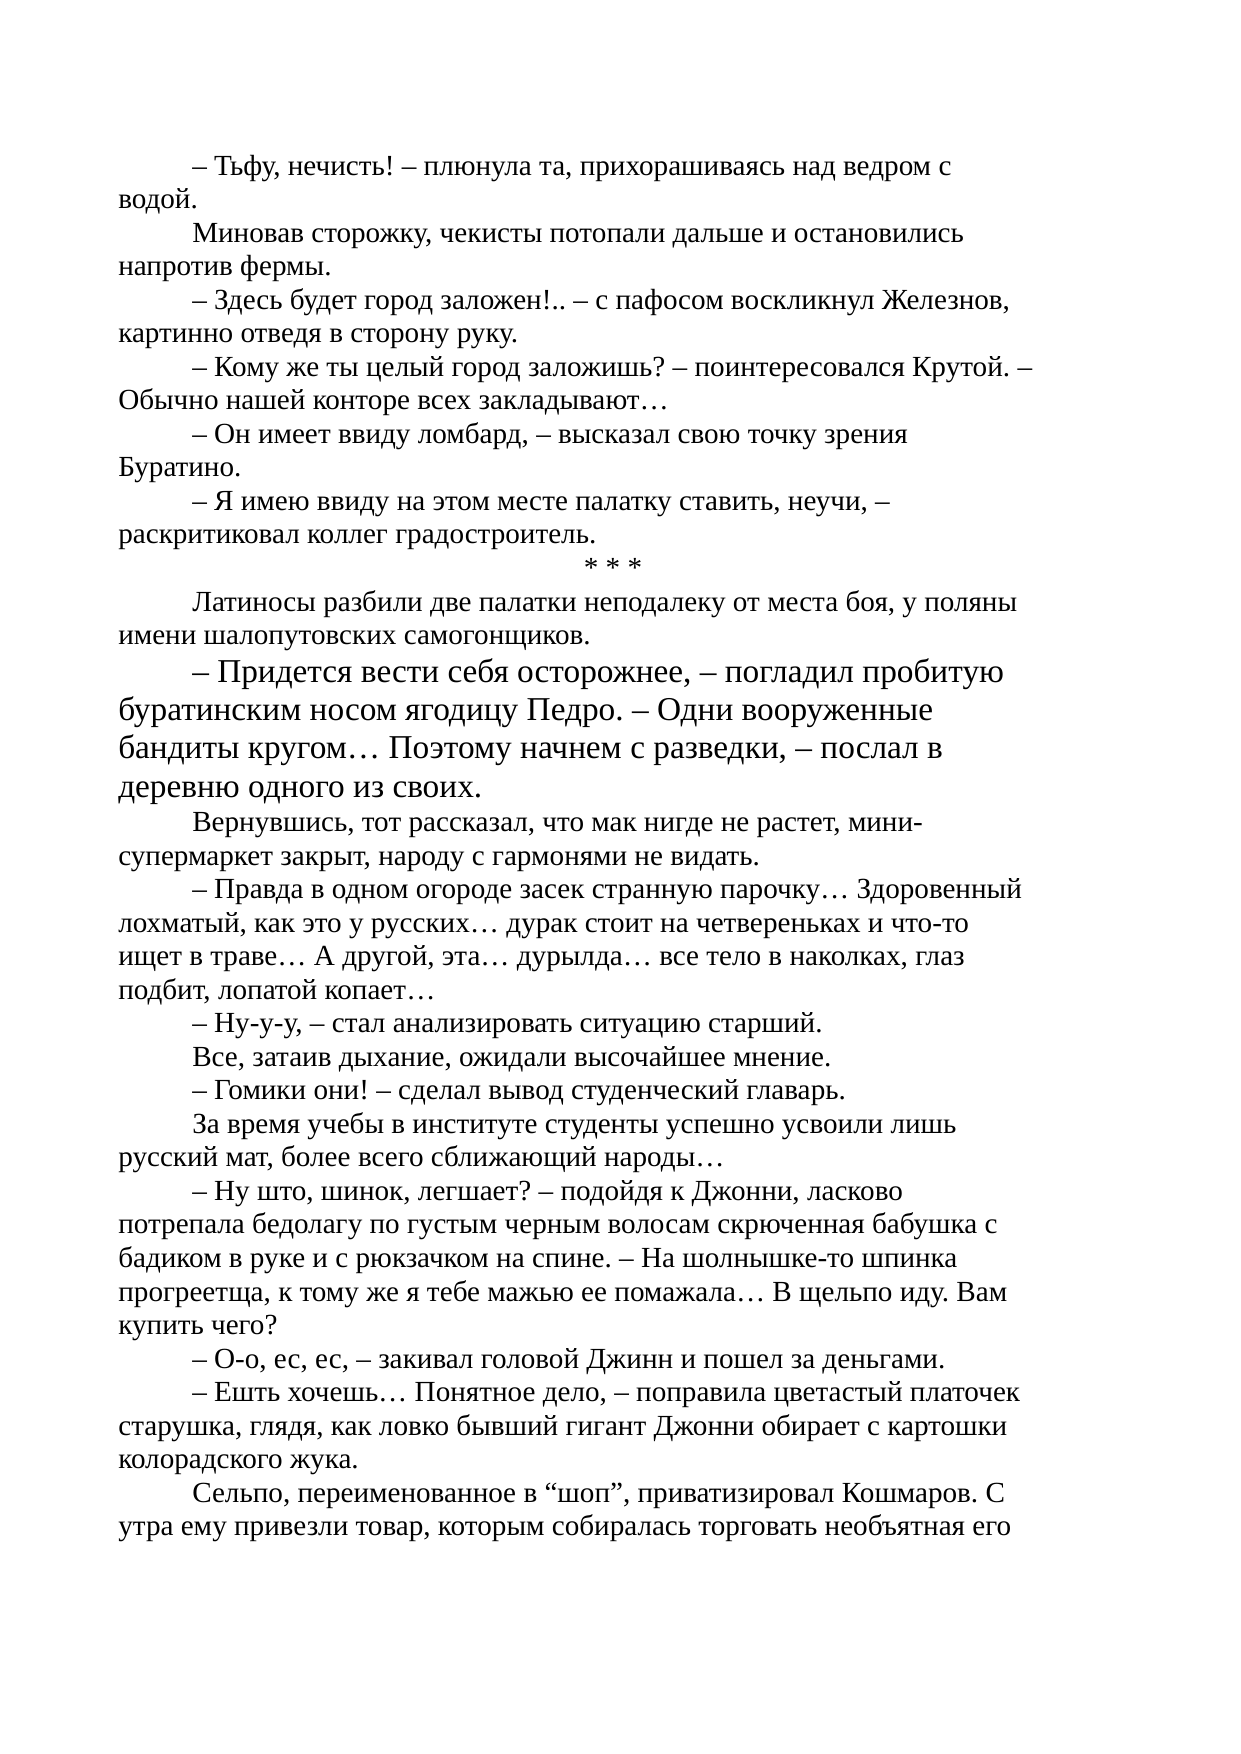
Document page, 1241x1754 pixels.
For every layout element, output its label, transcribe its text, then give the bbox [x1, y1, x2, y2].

text – Тьфу, нечисть! – плюнула та, прихорашиваясь над ведром с водой. [118, 148, 1033, 215]
text – О-о, ес, ес, – закивал головой Джинн и пошел за деньгами. [118, 1341, 1033, 1374]
text – Ешть хочешь… Понятное дело, – поправила цветастый платочек старушка, глядя, как ловко бывший гигант Джонни обирает с картошки колорадского жука. [118, 1374, 1033, 1475]
text Миновав сторожку, чекисты потопали дальше и остановились напротив фермы. [118, 215, 1033, 282]
text – Он имеет ввиду ломбард, – высказал свою точку зрения Буратино. [118, 416, 1033, 483]
text Все, затаив дыхание, ожидали высочайшее мнение. [118, 1039, 1033, 1072]
text – Гомики они! – сделал вывод студенческий главарь. [118, 1072, 1033, 1106]
text – Ну-у-у, – стал анализировать ситуацию старший. [118, 1005, 1033, 1039]
text – Придется вести себя осторожнее, – погладил пробитую буратинским носом ягодицу Педро. – Одни вооруженные бандиты кругом… Поэтому начнем с разведки, – послал в деревню одного из своих. [118, 651, 1033, 804]
text – Здесь будет город заложен!.. – с пафосом воскликнул Железнов, картинно отведя в сторону руку. [118, 282, 1033, 349]
text Вернувшись, тот рассказал, что мак нигде не растет, мини-супермаркет закрыт, народу с гармонями не видать. [118, 804, 1033, 871]
text – Ну што, шинок, легшает? – подойдя к Джонни, ласково потрепала бедолагу по густым черным волосам скрюченная бабушка с бадиком в руке и с рюкзачком на спине. – На шолнышке-то шпинка прогреетща, к тому же я тебе мажью ее помажала… В щельпо иду. Вам купить чего? [118, 1173, 1033, 1341]
text За время учебы в институте студенты успешно усвоили лишь русский мат, более всего сближающий народы… [118, 1106, 1033, 1173]
text – Правда в одном огороде засек странную парочку… Здоровенный лохматый, как это у русских… дурак стоит на четвереньках и что-то ищет в траве… А другой, эта… дурылда… все тело в наколках, глаз подбит, лопатой копает… [118, 871, 1033, 1005]
text – Я имею ввиду на этом месте палатку ставить, неучи, – раскритиковал коллег градостроитель. [118, 483, 1033, 550]
text – Кому же ты целый город заложишь? – поинтересовался Крутой. – Обычно нашей конторе всех закладывают… [118, 349, 1033, 416]
text Сельпо, переименованное в “шоп”, приватизировал Кошмаров. С утра ему привезли товар, которым собиралась торговать необъятная его [118, 1475, 1033, 1542]
text Латиносы разбили две палатки неподалеку от места боя, у поляны имени шалопутовских самогонщиков. [118, 584, 1033, 651]
subtitle * * * [118, 550, 1033, 584]
